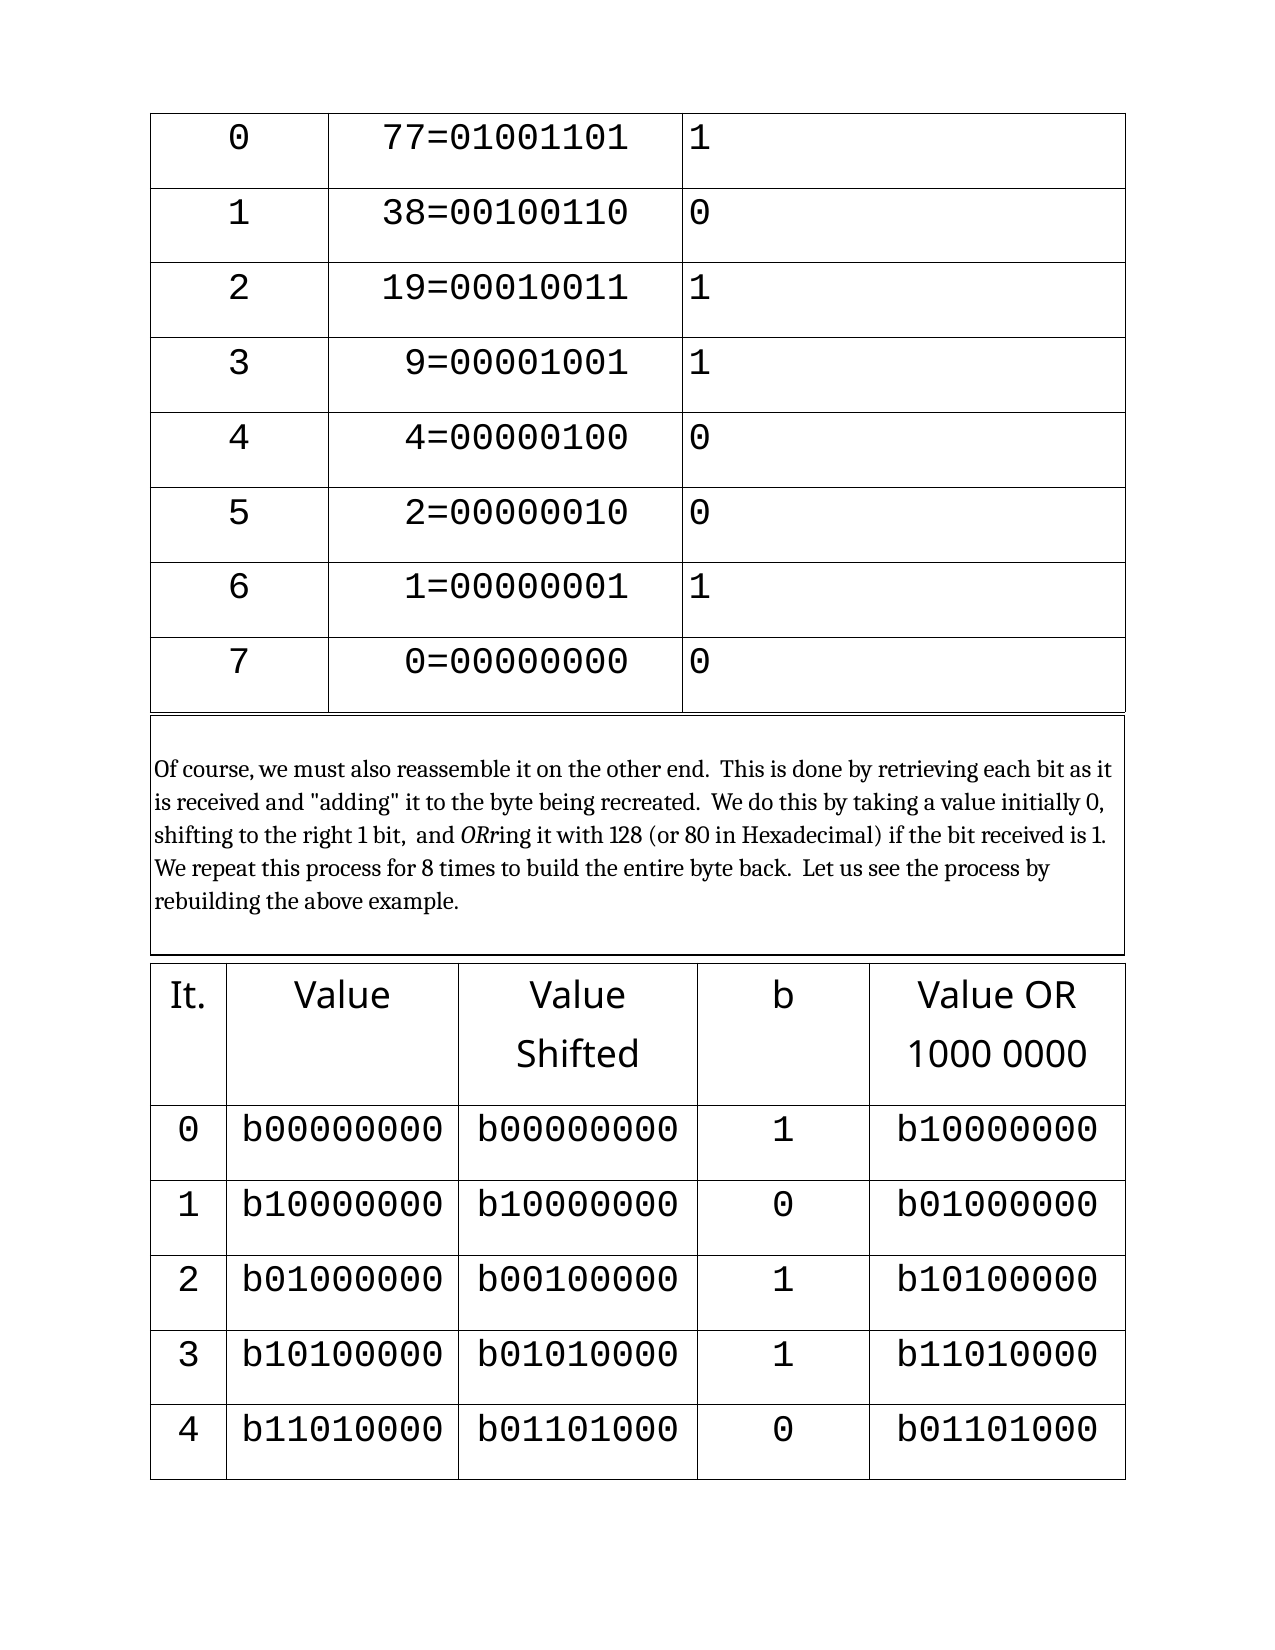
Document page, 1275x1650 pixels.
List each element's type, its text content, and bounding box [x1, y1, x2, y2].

table_cell 0 [683, 189, 1125, 262]
table_cell 3 [151, 1331, 226, 1404]
table_cell b11010000 [870, 1331, 1125, 1404]
table_cell b01101000 [870, 1405, 1125, 1479]
table_cell 0=00000000 [329, 638, 682, 712]
table_cell 5 [151, 488, 328, 562]
table_cell 0 [151, 114, 328, 187]
table_cell 2 [151, 263, 328, 337]
table_cell 38=00100110 [329, 189, 682, 262]
table_cell 4 [151, 413, 328, 487]
table_cell b01000000 [870, 1181, 1125, 1254]
table_cell b01000000 [227, 1256, 458, 1329]
table_cell b01101000 [459, 1405, 697, 1479]
table_cell 1 [683, 263, 1125, 337]
table_cell 0 [683, 638, 1125, 712]
table_cell 1 [698, 1256, 869, 1329]
table_header Value Shifted [459, 964, 697, 1105]
table_cell b00000000 [459, 1106, 697, 1180]
table_cell 1 [698, 1106, 869, 1180]
table_cell 1 [151, 189, 328, 262]
table_cell 0 [683, 488, 1125, 562]
table_cell 7 [151, 638, 328, 712]
table_cell b10000000 [870, 1106, 1125, 1180]
table_cell 4 [151, 1405, 226, 1479]
table_cell 1 [151, 1181, 226, 1254]
table_cell 1 [683, 114, 1125, 187]
table_cell 1 [683, 338, 1125, 412]
table_cell b10000000 [227, 1181, 458, 1254]
table_header Value OR 1000 0000 [870, 964, 1125, 1105]
table_cell 1=00000001 [329, 563, 682, 637]
table_cell b10000000 [459, 1181, 697, 1254]
table_cell 2 [151, 1256, 226, 1329]
table_cell 6 [151, 563, 328, 637]
table_cell b00100000 [459, 1256, 697, 1329]
text Of course, we must also reassemble it on the other end. This is done by retrieving each bit as it is received and "adding" it to the byte being recreated. We do this by taking a value initially 0, shifting to the right 1 bit, and ORring it with 128 (or 80 in Hexadecimal) if the bit received is 1. We repeat this process for 8 times to build the entire byte back. Let us see the process by rebuilding the above example. [151, 751, 1124, 916]
table_cell 2=00000010 [329, 488, 682, 562]
table_cell 1 [698, 1331, 869, 1404]
table_cell 1 [683, 563, 1125, 637]
table_cell b10100000 [227, 1331, 458, 1404]
table_cell 0 [698, 1181, 869, 1254]
table_cell 0 [683, 413, 1125, 487]
table_cell b01010000 [459, 1331, 697, 1404]
table_header Value [227, 964, 458, 1105]
table_cell 3 [151, 338, 328, 412]
table_cell 19=00010011 [329, 263, 682, 337]
table_header b [698, 964, 869, 1105]
table_cell 0 [151, 1106, 226, 1180]
table_header It. [151, 964, 226, 1105]
table_cell 9=00001001 [329, 338, 682, 412]
table_cell b10100000 [870, 1256, 1125, 1329]
table_cell b11010000 [227, 1405, 458, 1479]
table_cell b00000000 [227, 1106, 458, 1180]
table_cell 77=01001101 [329, 114, 682, 187]
table_cell 0 [698, 1405, 869, 1479]
table_cell 4=00000100 [329, 413, 682, 487]
